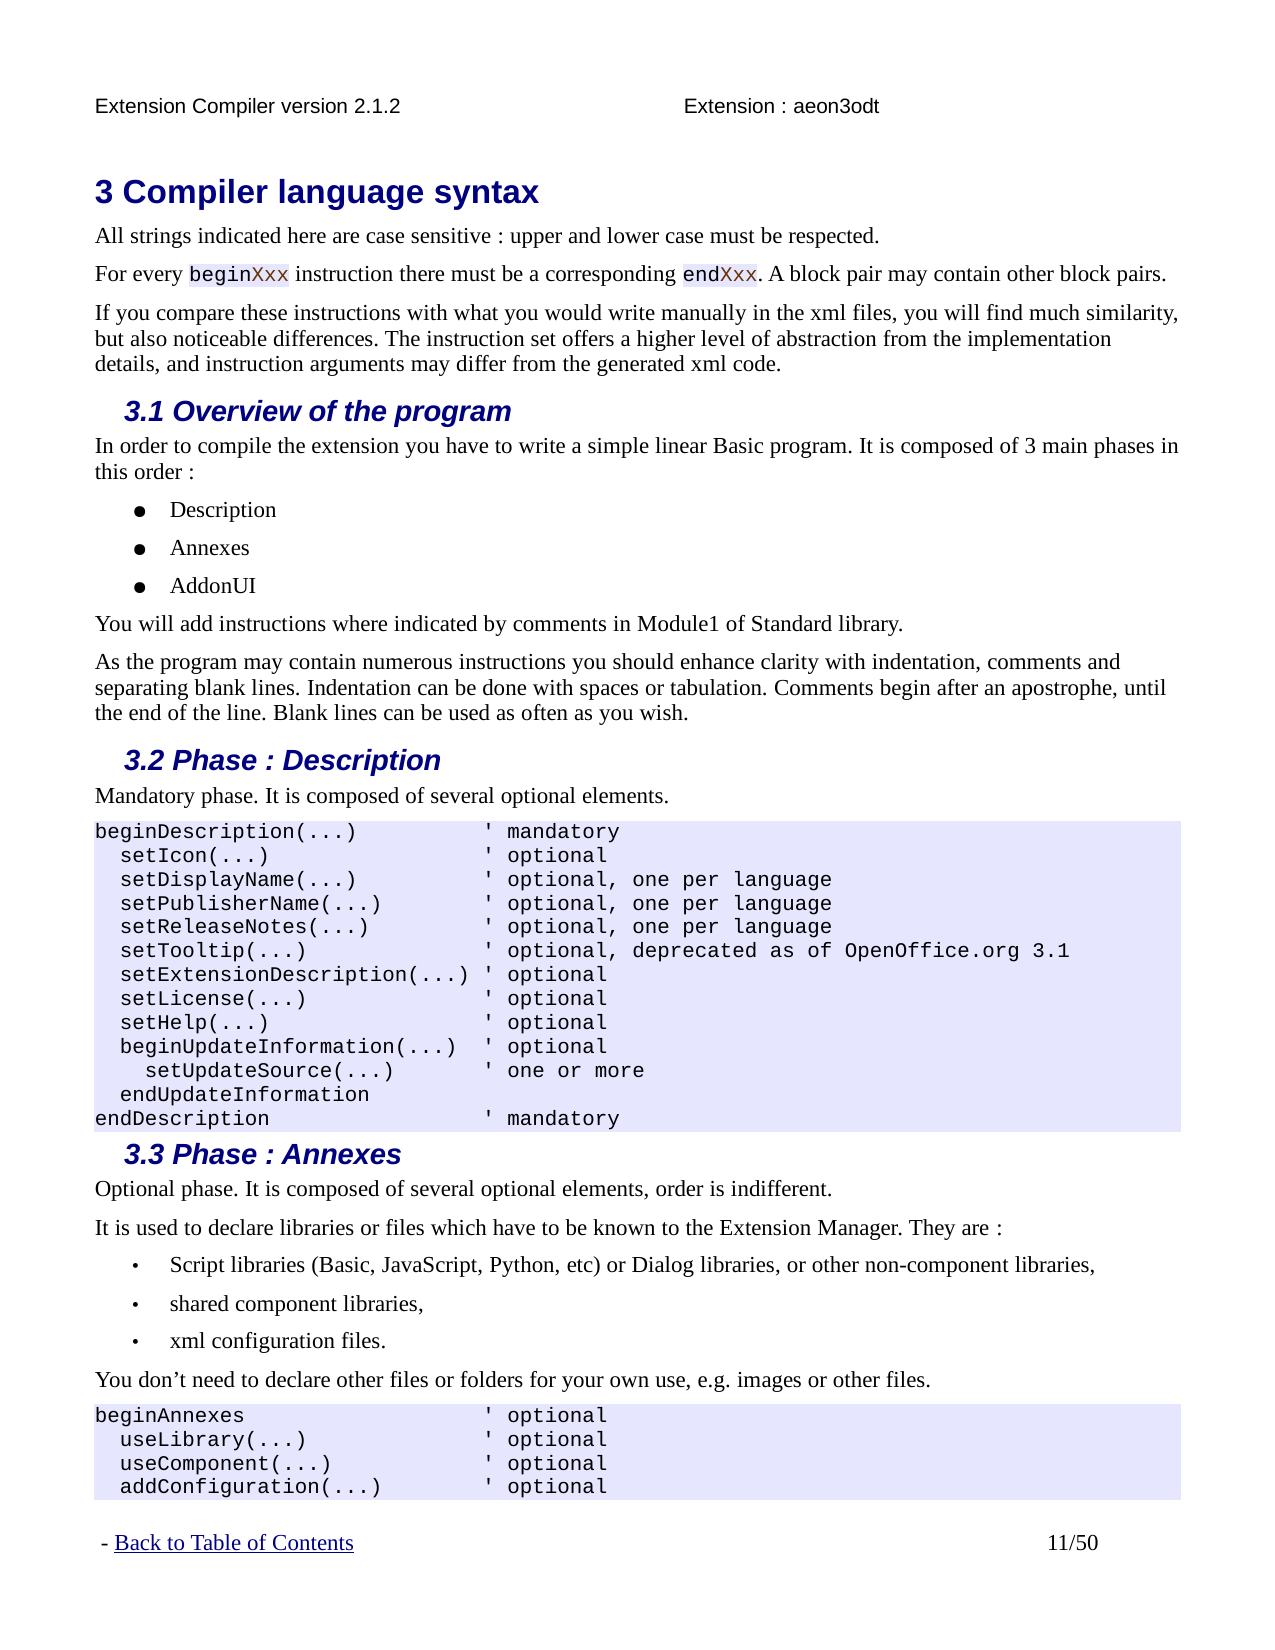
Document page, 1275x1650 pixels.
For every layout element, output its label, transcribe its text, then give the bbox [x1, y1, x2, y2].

text endDescription ' mandatory [94, 1108, 1181, 1132]
text endUpdateInformation [94, 1084, 1181, 1108]
text You don’t need to declare other files or folders for your own use, e.g. images or other files. [94, 1366, 1181, 1392]
text Optional phase. It is composed of several optional elements, order is indifferent. [94, 1176, 1181, 1202]
text setHelp(...) ' optional [94, 1012, 1181, 1036]
text useComponent(...) ' optional [94, 1452, 1181, 1476]
text Mandatory phase. It is composed of several optional elements. [94, 782, 1181, 808]
text setTooltip(...) ' optional, deprecated as of OpenOffice.org 3.1 [94, 940, 1181, 964]
subtitle Phase : Annexes [124, 1138, 1181, 1170]
list Annexes [132, 535, 1181, 561]
list Description [132, 497, 1181, 522]
subtitle Phase : Description [124, 744, 1181, 777]
text setExtensionDescription(...) ' optional [94, 964, 1181, 988]
text setDisplayName(...) ' optional, one per language [94, 868, 1181, 892]
text setPublisherName(...) ' optional, one per language [94, 892, 1181, 916]
text In order to compile the extension you have to write a simple linear Basic program. It is composed of 3 main phases in this order : [94, 433, 1181, 484]
text setReleaseNotes(...) ' optional, one per language [94, 916, 1181, 940]
list Script libraries (Basic, JavaScript, Python, etc) or Dialog libraries, or other non-component libraries, [132, 1252, 1181, 1278]
text For every beginXxx instruction there must be a corresponding endXxx. A block pair may contain other block pairs. [94, 261, 1181, 287]
text beginUpdateInformation(...) ' optional [94, 1036, 1181, 1060]
text setLicense(...) ' optional [94, 988, 1181, 1012]
subtitle Overview of the program [124, 395, 1181, 427]
text If you compare these instructions with what you would write manually in the xml files, you will find much similarity, but also noticeable differences. The instruction set offers a higher level of abstraction from the implementation details, and instruction arguments may differ from the generated xml code. [94, 300, 1181, 377]
text addConfiguration(...) ' optional [94, 1476, 1181, 1500]
subtitle Compiler language syntax [94, 172, 1181, 210]
text setIcon(...) ' optional [94, 844, 1181, 868]
text beginDescription(...) ' mandatory [94, 821, 1181, 844]
text As the program may contain numerous instructions you should enhance clarity with indentation, comments and separating blank lines. Indentation can be done with spaces or tabulation. Comments begin after an apostrophe, until the end of the line. Blank lines can be used as often as you wish. [94, 649, 1181, 726]
text It is used to declare libraries or files which have to be known to the Extension Manager. They are : [94, 1214, 1181, 1240]
text useLibrary(...) ' optional [94, 1428, 1181, 1452]
list xml configuration files. [132, 1328, 1181, 1354]
text All strings indicated here are case sensitive : upper and lower case must be respected. [94, 222, 1181, 248]
text You will add instructions where indicated by comments in Module1 of Standard library. [94, 611, 1181, 637]
list shared component libraries, [132, 1290, 1181, 1316]
text setUpdateSource(...) ' one or more [94, 1060, 1181, 1084]
text beginAnnexes ' optional [94, 1404, 1181, 1428]
list AddonUI [132, 573, 1181, 598]
